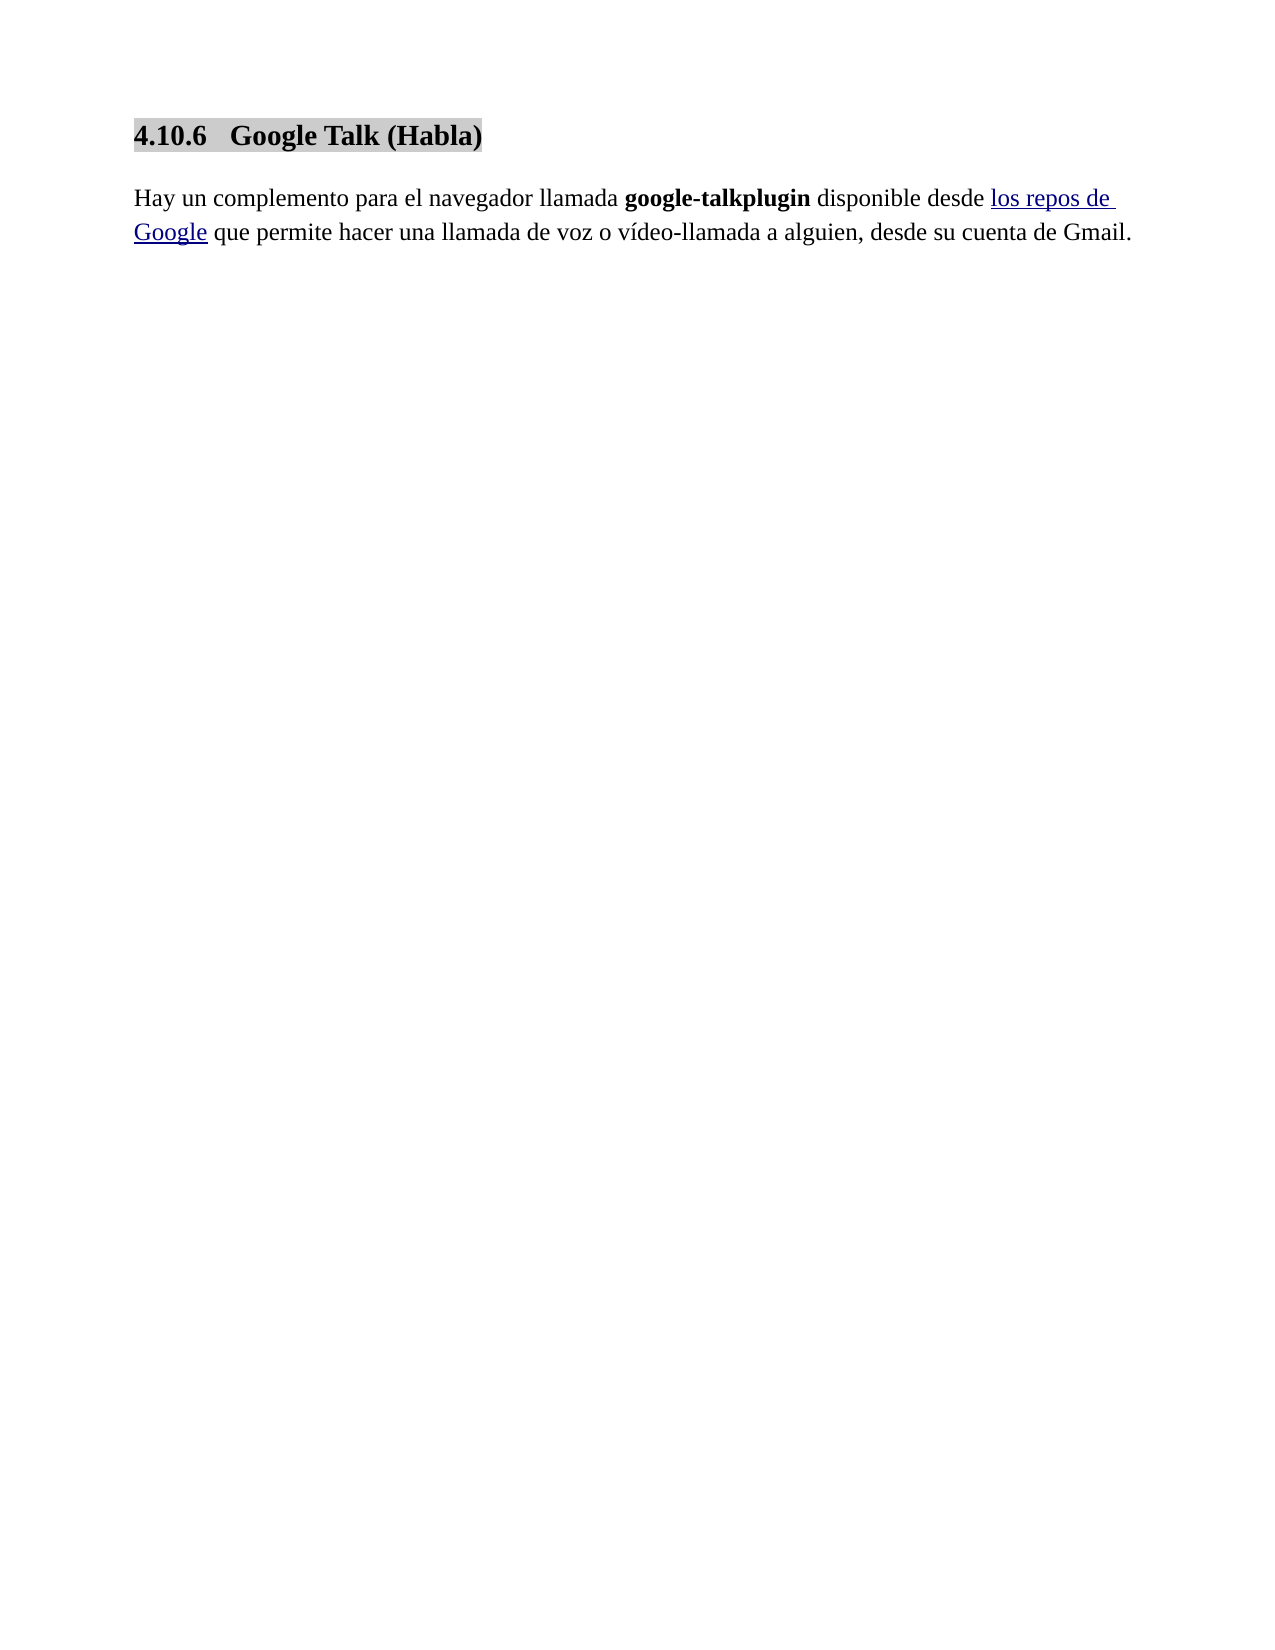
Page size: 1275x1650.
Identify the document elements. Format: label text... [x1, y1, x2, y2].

text Hay un complemento para el navegador llamada google-talkplugin disponible desde los repos de Google que permite hacer una llamada de voz o vídeo-llamada a alguien, desde su cuenta de Gmail. [134, 183, 1141, 246]
subtitle 4.10.6 Google Talk (Habla) [482, 118, 1141, 152]
